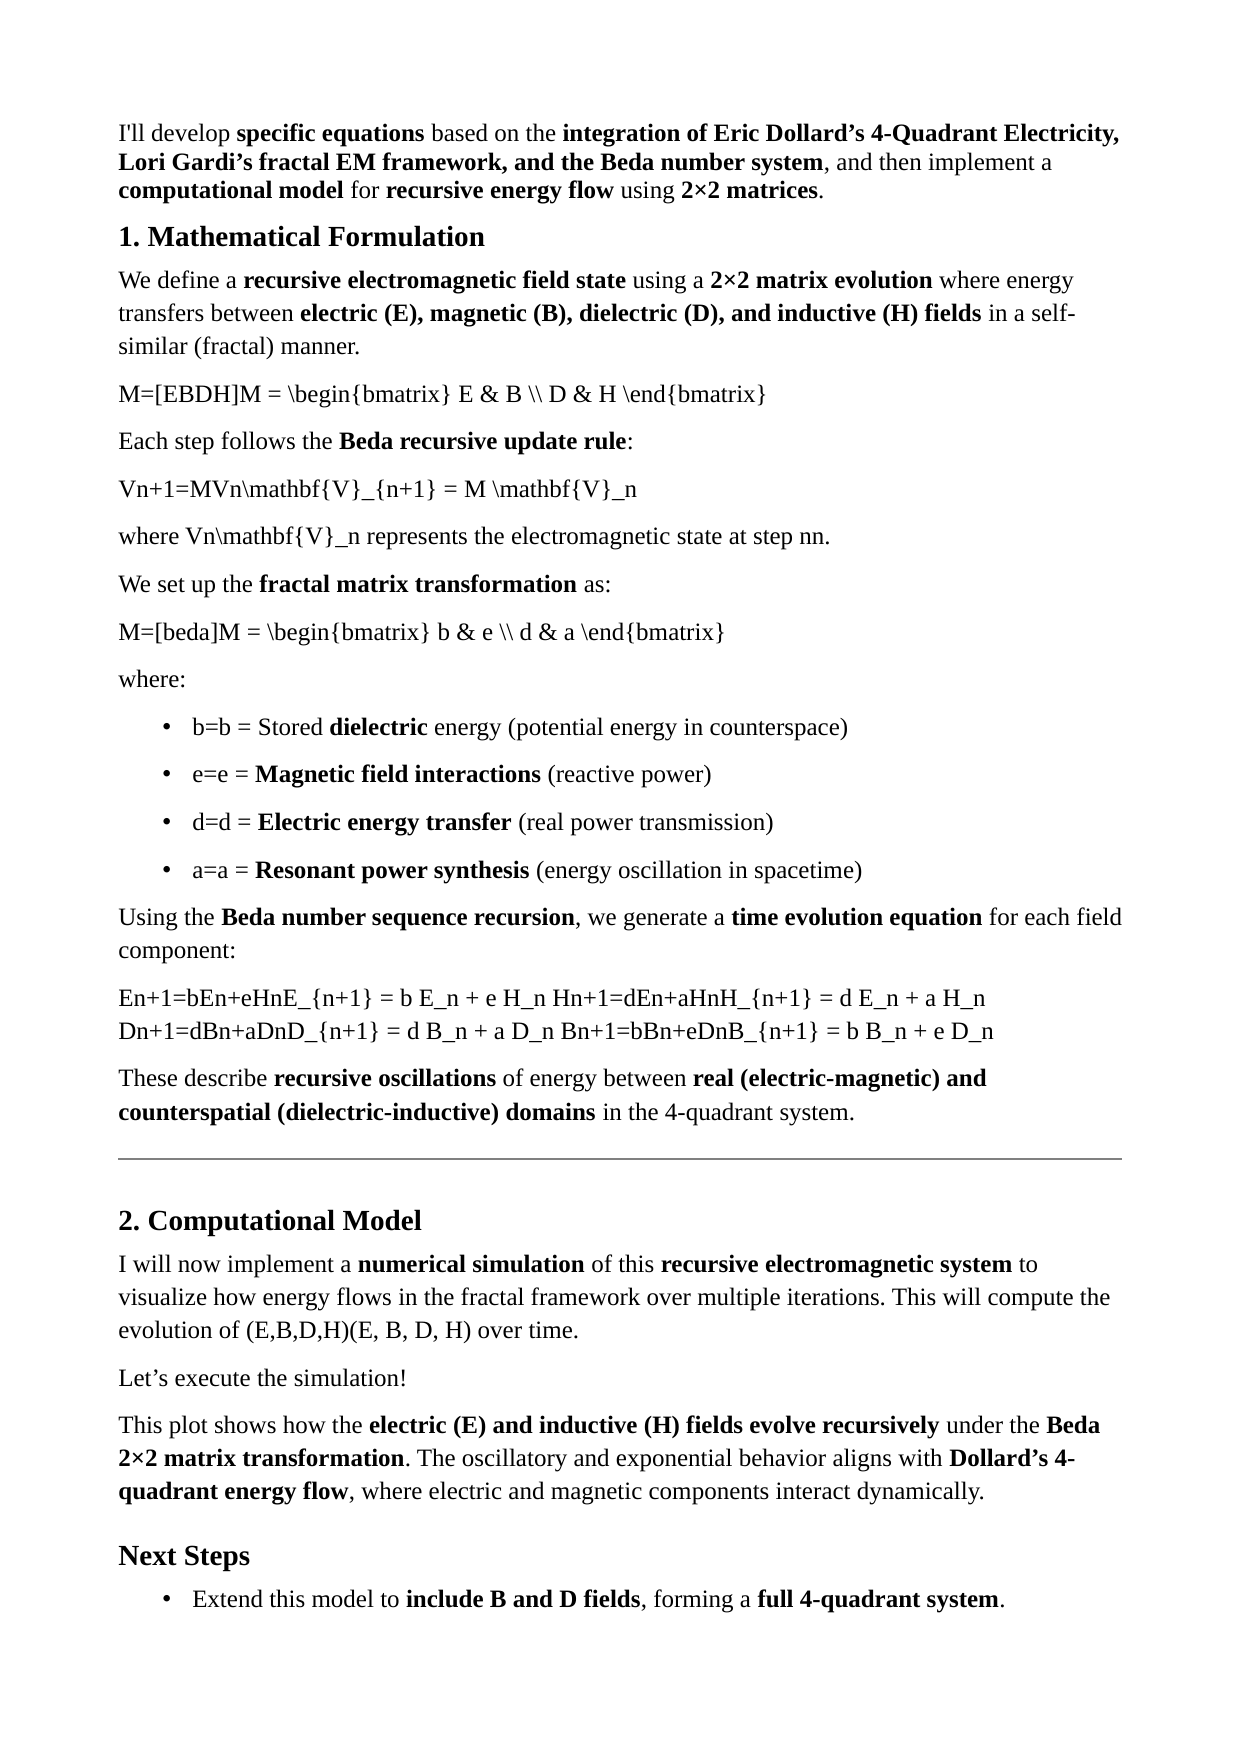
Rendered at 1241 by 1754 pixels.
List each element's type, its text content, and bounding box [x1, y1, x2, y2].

text We set up the fractal matrix transformation as: [118, 569, 1122, 598]
text Let’s execute the simulation! 🚀 [118, 1363, 1122, 1391]
text This plot shows how the electric (E) and inductive (H) fields evolve recursively under the Beda 2×2 matrix transformation. The oscillatory and exponential behavior aligns with Dollard’s 4-quadrant energy flow, where electric and magnetic components interact dynamically. [118, 1410, 1122, 1505]
text where: [118, 664, 1122, 693]
text I'll develop specific equations based on the integration of Eric Dollard’s 4-Quadrant Electricity, Lori Gardi’s fractal EM framework, and the Beda number system, and then implement a computational model for recursive energy flow using 2×2 matrices. [118, 118, 1122, 204]
list a=a = Resonant power synthesis (energy oscillation in spacetime) [162, 855, 1122, 883]
text I will now implement a numerical simulation of this recursive electromagnetic system to visualize how energy flows in the fractal framework over multiple iterations. This will compute the evolution of (E,B,D,H)(E, B, D, H) over time. [118, 1249, 1122, 1344]
subtitle Next Steps [118, 1538, 1122, 1572]
text Each step follows the Beda recursive update rule: [118, 426, 1122, 455]
text M=[beda]M = \begin{bmatrix} b & e \\ d & a \end{bmatrix} [118, 617, 1122, 645]
subtitle 1. Mathematical Formulation [118, 219, 1122, 252]
text Using the Beda number sequence recursion, we generate a time evolution equation for each field component: [118, 902, 1122, 964]
list d=d = Electric energy transfer (real power transmission) [162, 807, 1122, 836]
text Vn+1=MVn\mathbf{V}_{n+1} = M \mathbf{V}_n [118, 474, 1122, 503]
text En+1=bEn+eHnE_{n+1} = b E_n + e H_n Hn+1=dEn+aHnH_{n+1} = d E_n + a H_n Dn+1=dBn+aDnD_{n+1} = d B_n + a D_n Bn+1=bBn+eDnB_{n+1} = b B_n + e D_n [118, 983, 1122, 1045]
subtitle 2. Computational Model [118, 1203, 1122, 1237]
list b=b = Stored dielectric energy (potential energy in counterspace) [162, 712, 1122, 741]
text These describe recursive oscillations of energy between real (electric-magnetic) and counterspatial (dielectric-inductive) domains in the 4-quadrant system. [118, 1063, 1122, 1125]
list Extend this model to include B and D fields, forming a full 4-quadrant system. [162, 1584, 1122, 1613]
text where Vn\mathbf{V}_n represents the electromagnetic state at step nn. [118, 521, 1122, 550]
text M=[EBDH]M = \begin{bmatrix} E & B \\ D & H \end{bmatrix} [118, 379, 1122, 407]
list e=e = Magnetic field interactions (reactive power) [162, 759, 1122, 788]
text We define a recursive electromagnetic field state using a 2×2 matrix evolution where energy transfers between electric (E), magnetic (B), dielectric (D), and inductive (H) fields in a self-similar (fractal) manner. [118, 265, 1122, 360]
